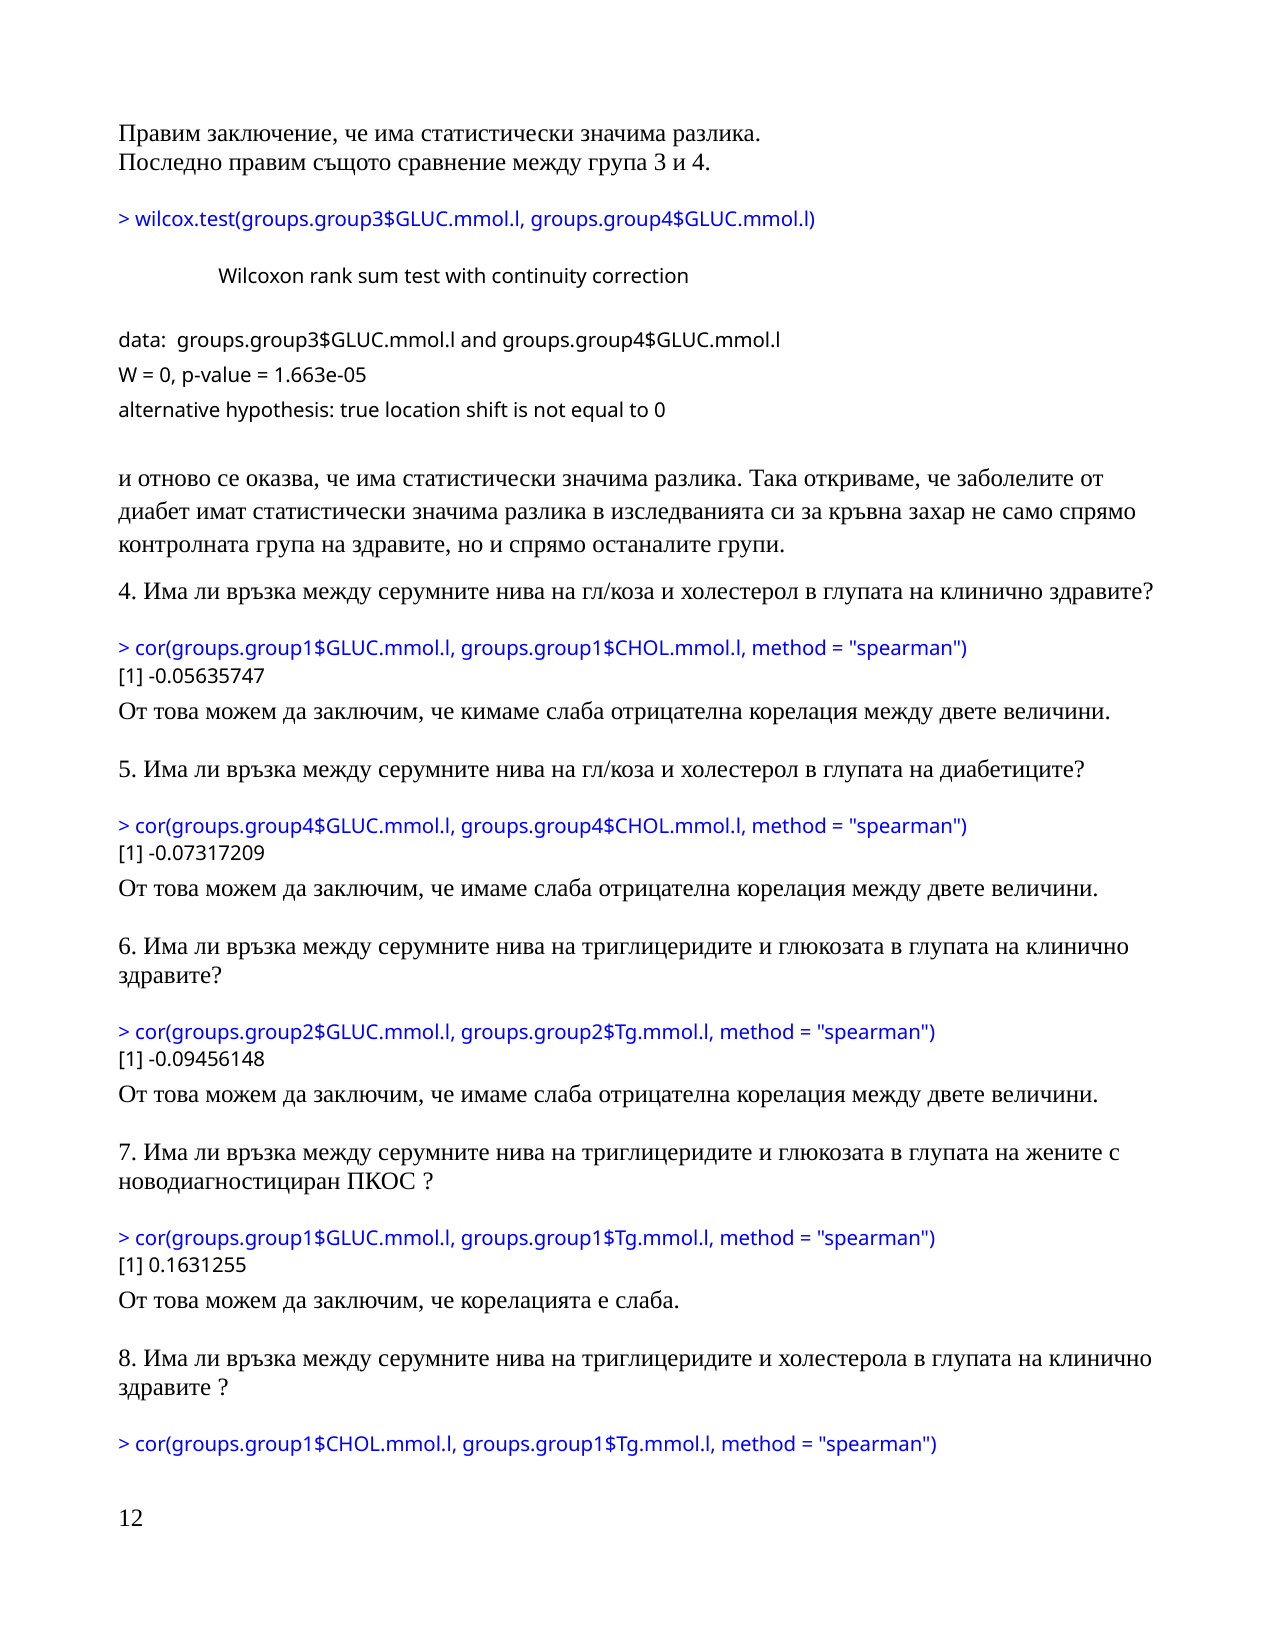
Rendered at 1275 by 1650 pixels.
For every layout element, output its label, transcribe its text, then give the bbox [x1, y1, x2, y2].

text [1] -0.05635747 [118, 662, 1157, 689]
text От това можем да заключим, че имаме слаба отрицателна корелация между двете величини. [118, 1079, 1157, 1108]
text 4. Има ли връзка между серумните нива на гл/коза и холестерол в глупата на клинично здравите? [118, 576, 1157, 605]
text 8. Има ли връзка между серумните нива на триглицеридите и холестерола в глупата на клинично здравите ? [118, 1343, 1157, 1401]
text > cor(groups.group2$GLUC.mmol.l, groups.group2$Tg.mmol.l, method = "spearman") [118, 1017, 1157, 1045]
text > cor(groups.group1$CHOL.mmol.l, groups.group1$Tg.mmol.l, method = "spearman") [118, 1429, 1157, 1457]
text W = 0, p-value = 1.663e-05 [118, 361, 1157, 388]
text 5. Има ли връзка между серумните нива на гл/коза и холестерол в глупата на диабетиците? [118, 754, 1157, 782]
text Последно правим същото сравнение между група 3 и 4. [118, 147, 1157, 176]
text > wilcox.test(groups.group3$GLUC.mmol.l, groups.group4$GLUC.mmol.l) [118, 204, 1157, 232]
text От това можем да заключим, че кимаме слаба отрицателна корелация между двете величини. [118, 696, 1157, 725]
text > cor(groups.group1$GLUC.mmol.l, groups.group1$CHOL.mmol.l, method = "spearman") [118, 634, 1157, 662]
text [1] -0.09456148 [118, 1045, 1157, 1073]
text 7. Има ли връзка между серумните нива на триглицеридите и глюкозата в глупата на жените с новодиагностициран ПКОС ? [118, 1137, 1157, 1194]
text Правим заключение, че има статистически значима разлика. [118, 118, 1157, 147]
text От това можем да заключим, че имаме слаба отрицателна корелация между двете величини. [118, 873, 1157, 902]
text 6. Има ли връзка между серумните нива на триглицеридите и глюкозата в глупата на клинично здравите? [118, 931, 1157, 988]
text [1] 0.1631255 [118, 1251, 1157, 1279]
text [1] -0.07317209 [118, 839, 1157, 867]
text и отново се оказва, че има статистически значима разлика. Така откриваме, че заболелите от диабет имат статистически значима разлика в изследванията си за кръвна захар не само спрямо контролната група на здравите, но и спрямо останалите групи. [118, 430, 1157, 558]
text Wilcoxon rank sum test with continuity correction [118, 262, 1157, 289]
text alternative hypothesis: true location shift is not equal to 0 [118, 395, 1157, 423]
text data: groups.group3$GLUC.mmol.l and groups.group4$GLUC.mmol.l [118, 326, 1157, 354]
text От това можем да заключим, че корелацията е слаба. [118, 1286, 1157, 1314]
text > cor(groups.group4$GLUC.mmol.l, groups.group4$CHOL.mmol.l, method = "spearman") [118, 811, 1157, 839]
text > cor(groups.group1$GLUC.mmol.l, groups.group1$Tg.mmol.l, method = "spearman") [118, 1223, 1157, 1251]
